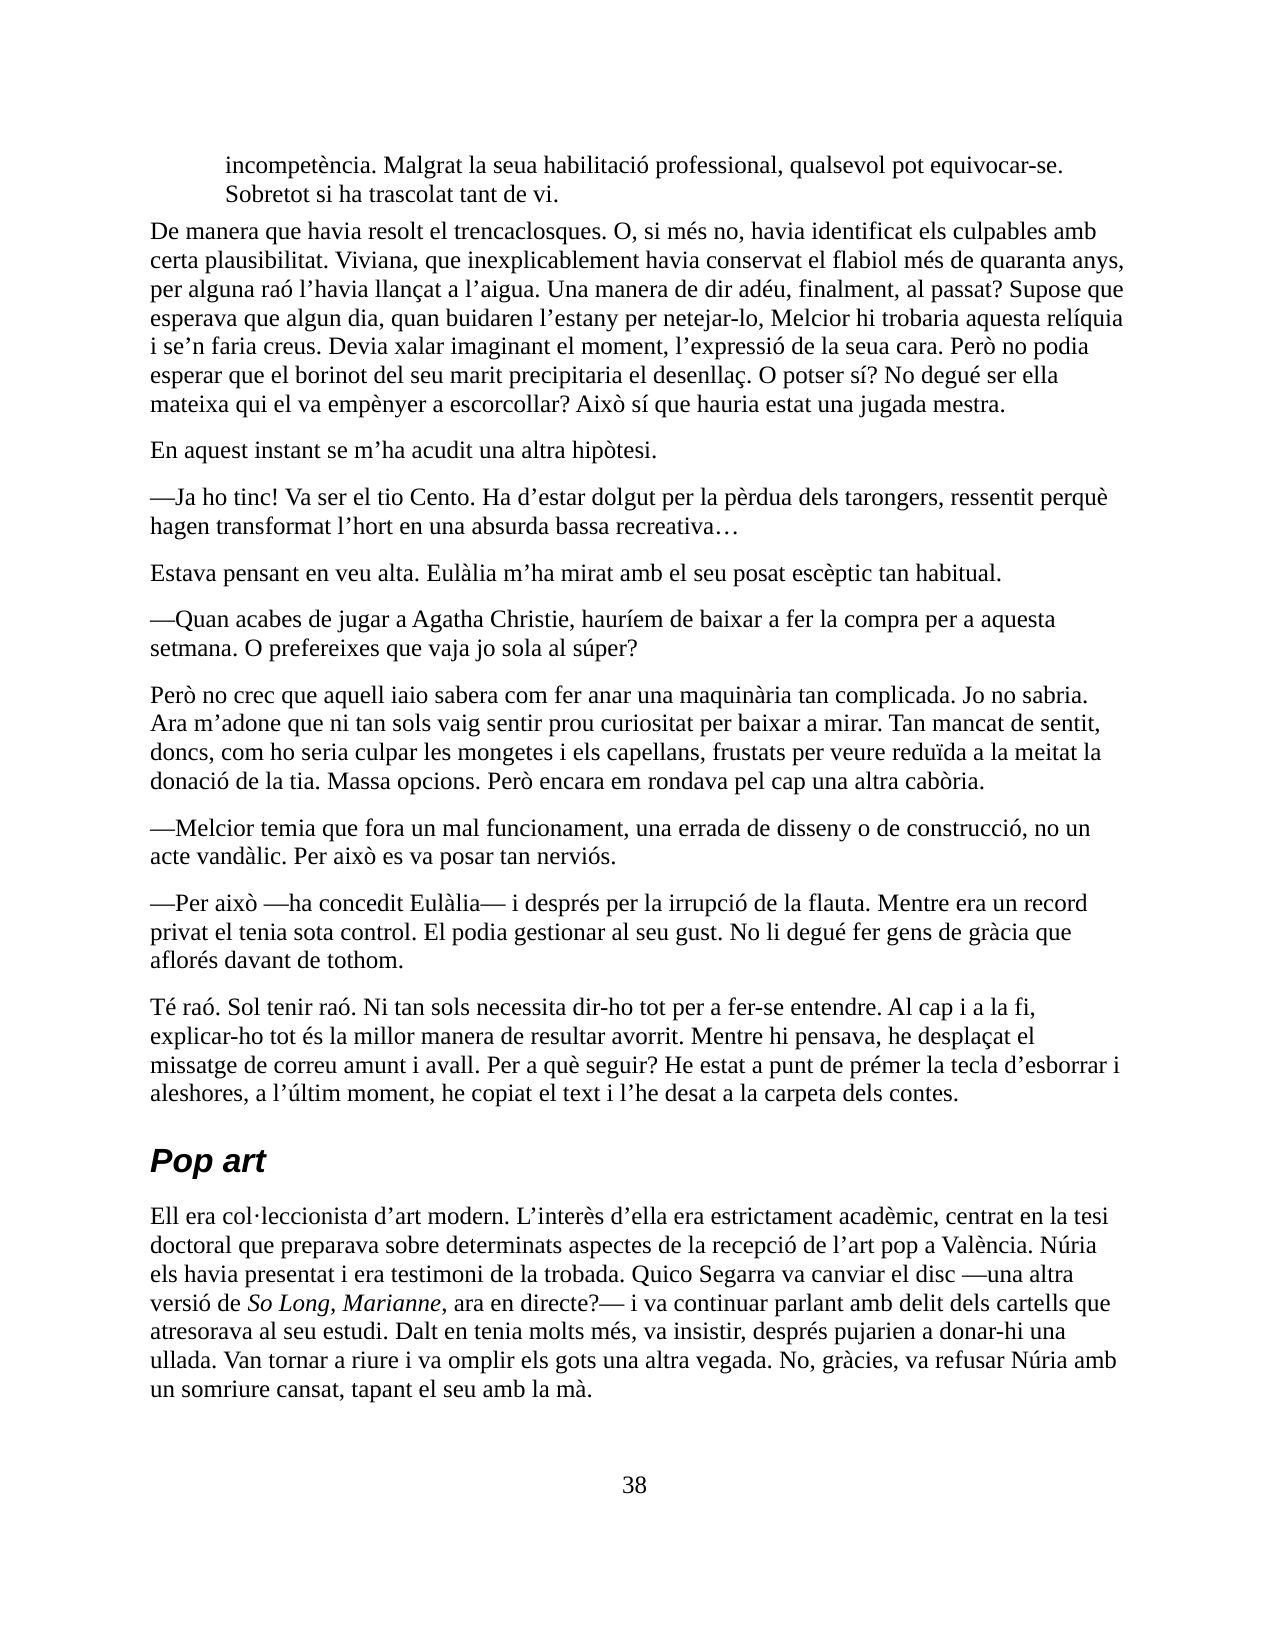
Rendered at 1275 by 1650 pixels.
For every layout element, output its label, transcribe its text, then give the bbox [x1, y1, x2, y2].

text —Per això —ha concedit Eulàlia— i després per la irrupció de la flauta. Mentre era un record privat el tenia sota control. El podia gestionar al seu gust. No li degué fer gens de gràcia que aflorés davant de tothom. [150, 888, 1125, 974]
text —Melcior temia que fora un mal funcionament, una errada de disseny o de construcció, no un acte vandàlic. Per això es va posar tan nerviós. [150, 813, 1125, 870]
text —Ja ho tinc! Va ser el tio Cento. Ha d’estar dolgut per la pèrdua dels tarongers, ressentit perquè hagen transformat l’hort en una absurda bassa recreativa… [150, 482, 1125, 540]
text Ell era col·leccionista d’art modern. L’interès d’ella era estrictament acadèmic, centrat en la tesi doctoral que preparava sobre determinats aspectes de la recepció de l’art pop a València. Núria els havia presentat i era testimoni de la trobada. Quico Segarra va canviar el disc —una altra versió de So Long, Marianne, ara en directe?— i va continuar parlant amb delit dels cartells que atresorava al seu estudi. Dalt en tenia molts més, va insistir, després pujarien a donar-hi una ullada. Van tornar a riure i va omplir els gots una altra vegada. No, gràcies, va refusar Núria amb un somriure cansat, tapant el seu amb la mà. [150, 1201, 1125, 1403]
text Té raó. Sol tenir raó. Ni tan sols necessita dir-ho tot per a fer-se entendre. Al cap i a la fi, explicar-ho tot és la millor manera de resultar avorrit. Mentre hi pensava, he desplaçat el missatge de correu amunt i avall. Per a què seguir? He estat a punt de prémer la tecla d’esborrar i aleshores, a l’últim moment, he copiat el text i l’he desat a la carpeta dels contes. [150, 992, 1125, 1107]
text De manera que havia resolt el trencaclosques. O, si més no, havia identificat els culpables amb certa plausibilitat. Viviana, que inexplicablement havia conservat el flabiol més de quaranta anys, per alguna raó l’havia llançat a l’aigua. Una manera de dir adéu, finalment, al passat? Supose que esperava que algun dia, quan buidaren l’estany per netejar-lo, Melcior hi trobaria aquesta relíquia i se’n faria creus. Devia xalar imaginant el moment, l’expressió de la seua cara. Però no podia esperar que el borinot del seu marit precipitaria el desenllaç. O potser sí? No degué ser ella mateixa qui el va empènyer a escorcollar? Això sí que hauria estat una jugada mestra. [150, 216, 1125, 418]
text En aquest instant se m’ha acudit una altra hipòtesi. [150, 436, 1125, 464]
text Estava pensant en veu alta. Eulàlia m’ha mirat amb el seu posat escèptic tan habitual. [150, 558, 1125, 586]
text —Quan acabes de jugar a Agatha Christie, hauríem de baixar a fer la compra per a aquesta setmana. O prefereixes que vaja jo sola al súper? [150, 604, 1125, 662]
list incompetència. Malgrat la seua habilitació professional, qualsevol pot equivocar-se. Sobretot si ha trascolat tant de vi. [187, 150, 1125, 207]
text Però no crec que aquell iaio sabera com fer anar una maquinària tan complicada. Jo no sabria. Ara m’adone que ni tan sols vaig sentir prou curiositat per baixar a mirar. Tan mancat de sentit, doncs, com ho seria culpar les mongetes i els capellans, frustats per veure reduïda a la meitat la donació de la tia. Massa opcions. Però encara em rondava pel cap una altra cabòria. [150, 680, 1125, 795]
subtitle Pop art [150, 1141, 1125, 1180]
